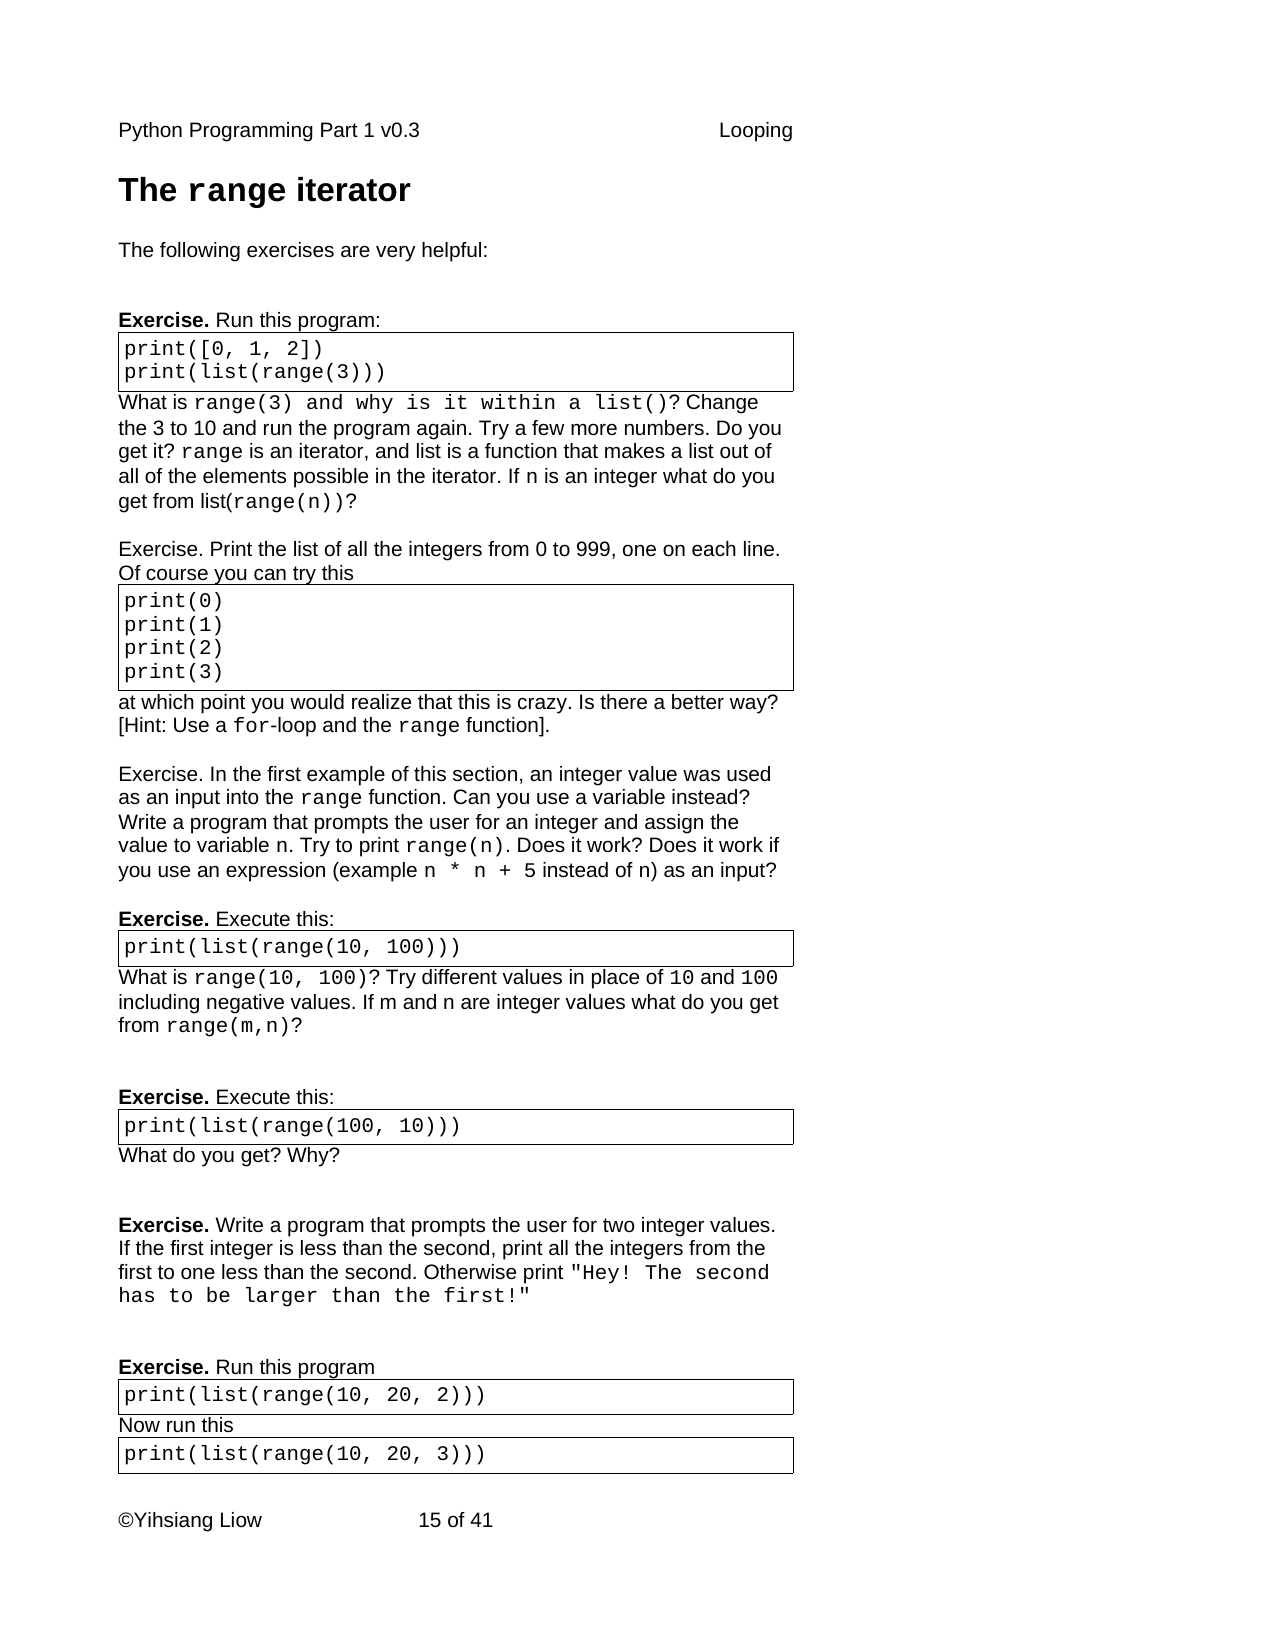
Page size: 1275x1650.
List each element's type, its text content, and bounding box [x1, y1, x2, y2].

text What is range(3) and why is it within a list()? Change the 3 to 10 and run the program again. Try a few more numbers. Do you get it? range is an iterator, and list is a function that makes a list out of all of the elements possible in the iterator. If n is an integer what do you get from list(range(n))? [118, 392, 793, 514]
table_header print(list(range(10, 100))) [119, 931, 793, 966]
text Now run this [118, 1415, 793, 1437]
table_header print(list(range(10, 20, 2))) [119, 1380, 793, 1414]
text Exercise. Print the list of all the integers from 0 to 999, one on each line. Of course you can try this [118, 538, 793, 584]
text Exercise. Run this program [118, 1355, 793, 1379]
table_header print(list(range(10, 20, 3))) [119, 1438, 793, 1472]
table_header print(0) print(1) print(2) print(3) [119, 585, 793, 690]
text Exercise. Execute this: [118, 1086, 793, 1109]
text Exercise. Run this program: [118, 309, 793, 332]
text The range iterator [118, 171, 793, 211]
text The following exercises are very helpful: [118, 239, 793, 262]
text Exercise. Write a program that prompts the user for two integer values. If the first integer is less than the second, print all the integers from the first to one less than the second. Otherwise print "Hey! The second has to be larger than the first!" [118, 1214, 793, 1309]
text at which point you would realize that this is crazy. Is there a better way? [Hint: Use a for-loop and the range function]. [118, 691, 793, 739]
table_header print([0, 1, 2]) print(list(range(3))) [119, 333, 793, 391]
text What is range(10, 100)? Try different values in place of 10 and 100 including negative values. If m and n are integer values what do you get from range(m,n)? [118, 967, 793, 1039]
text What do you get? Why? [118, 1145, 793, 1167]
text Exercise. In the first example of this section, an integer value was used as an input into the range function. Can you use a variable instead? Write a program that prompts the user for an integer and assign the value to variable n. Try to print range(n). Does it work? Does it work if you use an expression (example n * n + 5 instead of n) as an input? [118, 762, 793, 884]
table_header print(list(range(100, 10))) [119, 1110, 793, 1144]
text Exercise. Execute this: [118, 907, 793, 930]
